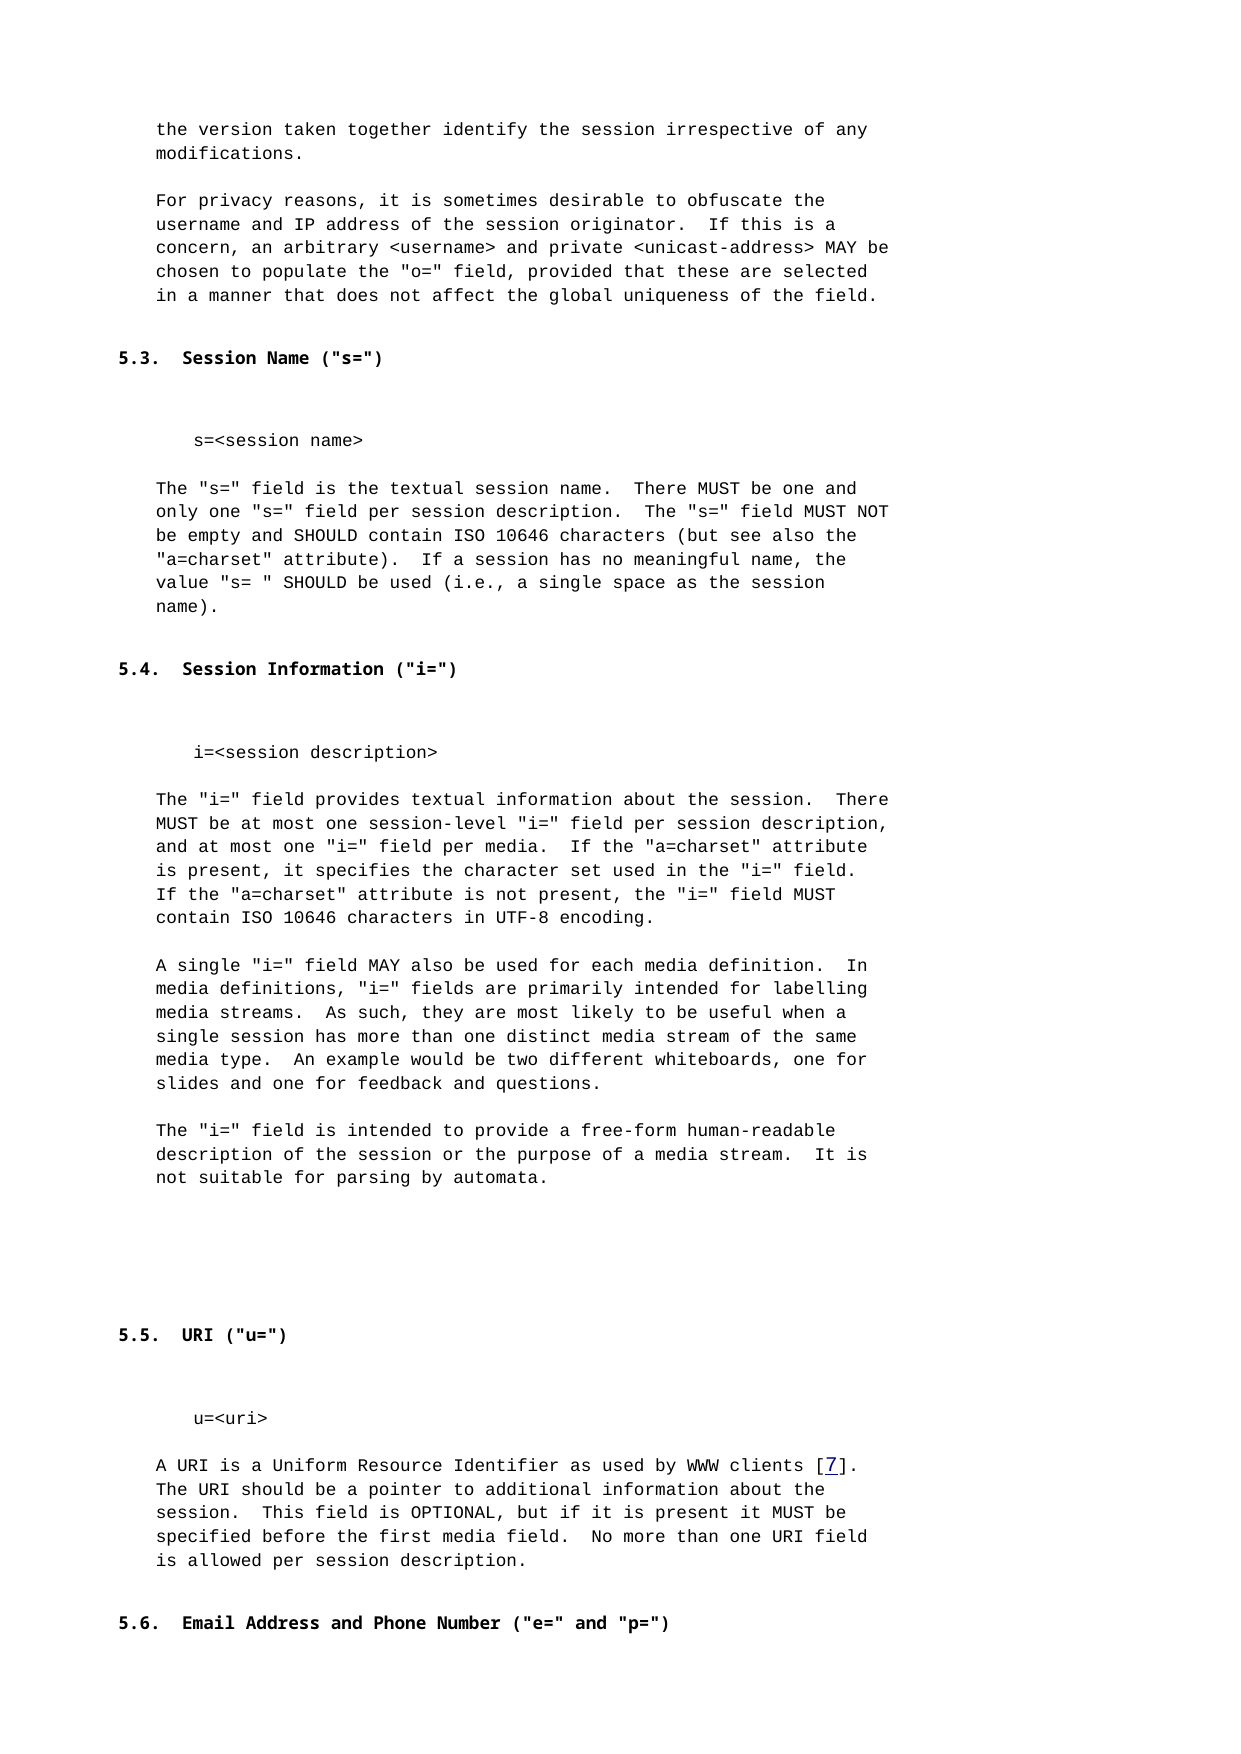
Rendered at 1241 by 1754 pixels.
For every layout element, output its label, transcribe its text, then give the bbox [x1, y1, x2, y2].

text not suitable for parsing by automata. [118, 1166, 1122, 1190]
text media streams. As such, they are most likely to be useful when a [118, 1001, 1122, 1024]
text modifications. [118, 142, 1122, 165]
text A single "i=" field MAY also be used for each media definition. In [118, 954, 1122, 977]
text media type. An example would be two different whiteboards, one for [118, 1048, 1122, 1072]
text specified before the first media field. No more than one URI field [118, 1525, 1122, 1549]
text and at most one "i=" field per media. If the "a=charset" attribute [118, 835, 1122, 859]
text 5.6. Email Address and Phone Number ("e=" and "p=") [118, 1611, 1122, 1635]
text The "i=" field provides textual information about the session. There [118, 788, 1122, 812]
text contain ISO 10646 characters in UTF-8 encoding. [118, 906, 1122, 930]
text is allowed per session description. [118, 1549, 1122, 1572]
text 5.3. Session Name ("s=") [118, 346, 1122, 370]
text value "s= " SHOULD be used (i.e., a single space as the session [118, 571, 1122, 595]
text is present, it specifies the character set used in the "i=" field. [118, 859, 1122, 883]
text The "s=" field is the textual session name. There MUST be one and [118, 477, 1122, 500]
text For privacy reasons, it is sometimes desirable to obfuscate the [118, 189, 1122, 213]
text s=<session name> [118, 429, 1122, 453]
text media definitions, "i=" fields are primarily intended for labelling [118, 977, 1122, 1001]
text "a=charset" attribute). If a session has no meaningful name, the [118, 548, 1122, 571]
text username and IP address of the session originator. If this is a [118, 213, 1122, 236]
text i=<session description> [118, 741, 1122, 764]
text in a manner that does not affect the global uniqueness of the field. [118, 284, 1122, 307]
text The "i=" field is intended to provide a free-form human-readable [118, 1119, 1122, 1143]
text only one "s=" field per session description. The "s=" field MUST NOT [118, 500, 1122, 524]
text u=<uri> [118, 1407, 1122, 1431]
text single session has more than one distinct media stream of the same [118, 1024, 1122, 1048]
text name). [118, 595, 1122, 619]
text MUST be at most one session-level "i=" field per session description, [118, 812, 1122, 835]
text concern, an arbitrary <username> and private <unicast-address> MAY be [118, 236, 1122, 260]
text 5.4. Session Information ("i=") [118, 657, 1122, 681]
text chosen to populate the "o=" field, provided that these are selected [118, 260, 1122, 284]
text A URI is a Uniform Resource Identifier as used by WWW clients [7]. [118, 1454, 1122, 1478]
text the version taken together identify the session irrespective of any [118, 118, 1122, 142]
text The URI should be a pointer to additional information about the [118, 1478, 1122, 1501]
text If the "a=charset" attribute is not present, the "i=" field MUST [118, 883, 1122, 906]
text 5.5. URI ("u=") [118, 1323, 1122, 1347]
text be empty and SHOULD contain ISO 10646 characters (but see also the [118, 524, 1122, 548]
text session. This field is OPTIONAL, but if it is present it MUST be [118, 1501, 1122, 1525]
text slides and one for feedback and questions. [118, 1072, 1122, 1096]
text description of the session or the purpose of a media stream. It is [118, 1143, 1122, 1166]
